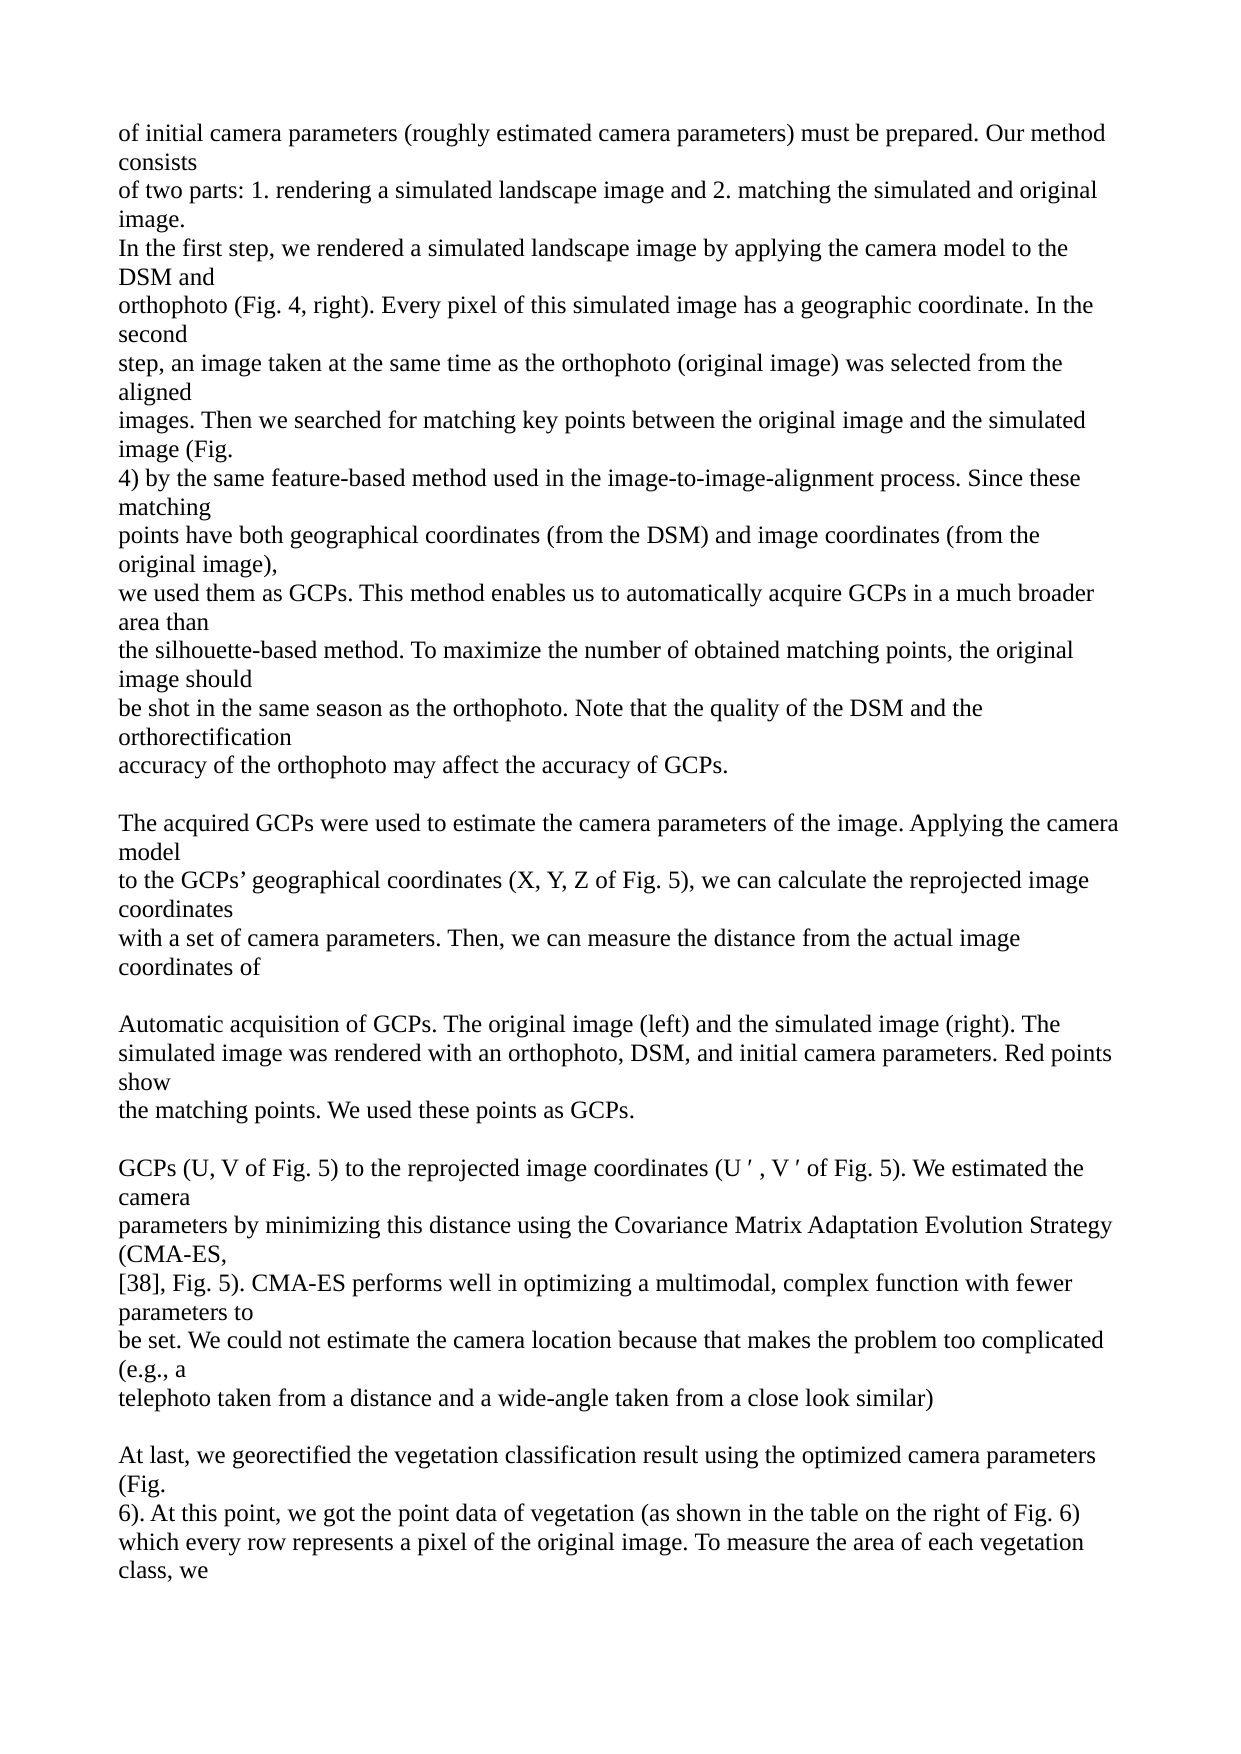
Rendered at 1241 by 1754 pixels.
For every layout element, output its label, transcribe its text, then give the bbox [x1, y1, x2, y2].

text the matching points. We used these points as GCPs. [118, 1096, 1122, 1124]
text with a set of camera parameters. Then, we can measure the distance from the actual image coordinates of [118, 923, 1122, 981]
text the silhouette-based method. To maximize the number of obtained matching points, the original image should [118, 636, 1122, 693]
text parameters by minimizing this distance using the Covariance Matrix Adaptation Evolution Strategy (CMA-ES, [118, 1211, 1122, 1268]
text which every row represents a pixel of the original image. To measure the area of each vegetation class, we [118, 1527, 1122, 1584]
text telephoto taken from a distance and a wide-angle taken from a close look similar) [118, 1383, 1122, 1412]
text simulated image was rendered with an orthophoto, DSM, and initial camera parameters. Red points show [118, 1038, 1122, 1096]
text be shot in the same season as the orthophoto. Note that the quality of the DSM and the orthorectification [118, 693, 1122, 751]
text to the GCPs’ geographical coordinates (X, Y, Z of Fig. 5), we can calculate the reprojected image coordinates [118, 866, 1122, 923]
text 6). At this point, we got the point data of vegetation (as shown in the table on the right of Fig. 6) [118, 1498, 1122, 1527]
text accuracy of the orthophoto may affect the accuracy of GCPs. [118, 751, 1122, 779]
text In the first step, we rendered a simulated landscape image by applying the camera model to the DSM and [118, 233, 1122, 291]
text step, an image taken at the same time as the orthophoto (original image) was selected from the aligned [118, 348, 1122, 406]
text of two parts: 1. rendering a simulated landscape image and 2. matching the simulated and original image. [118, 176, 1122, 233]
text GCPs (U, V of Fig. 5) to the reprojected image coordinates (U ′ , V ′ of Fig. 5). We estimated the camera [118, 1153, 1122, 1211]
text 4) by the same feature-based method used in the image-to-image-alignment process. Since these matching [118, 463, 1122, 521]
text [38], Fig. 5). CMA-ES performs well in optimizing a multimodal, complex function with fewer parameters to [118, 1268, 1122, 1326]
text points have both geographical coordinates (from the DSM) and image coordinates (from the original image), [118, 521, 1122, 578]
text of initial camera parameters (roughly estimated camera parameters) must be prepared. Our method consists [118, 118, 1122, 176]
text we used them as GCPs. This method enables us to automatically acquire GCPs in a much broader area than [118, 578, 1122, 636]
text images. Then we searched for matching key points between the original image and the simulated image (Fig. [118, 406, 1122, 463]
text orthophoto (Fig. 4, right). Every pixel of this simulated image has a geographic coordinate. In the second [118, 291, 1122, 348]
text Automatic acquisition of GCPs. The original image (left) and the simulated image (right). The [118, 1009, 1122, 1038]
text The acquired GCPs were used to estimate the camera parameters of the image. Applying the camera model [118, 808, 1122, 866]
text At last, we georectified the vegetation classification result using the optimized camera parameters (Fig. [118, 1441, 1122, 1498]
text be set. We could not estimate the camera location because that makes the problem too complicated (e.g., a [118, 1326, 1122, 1383]
